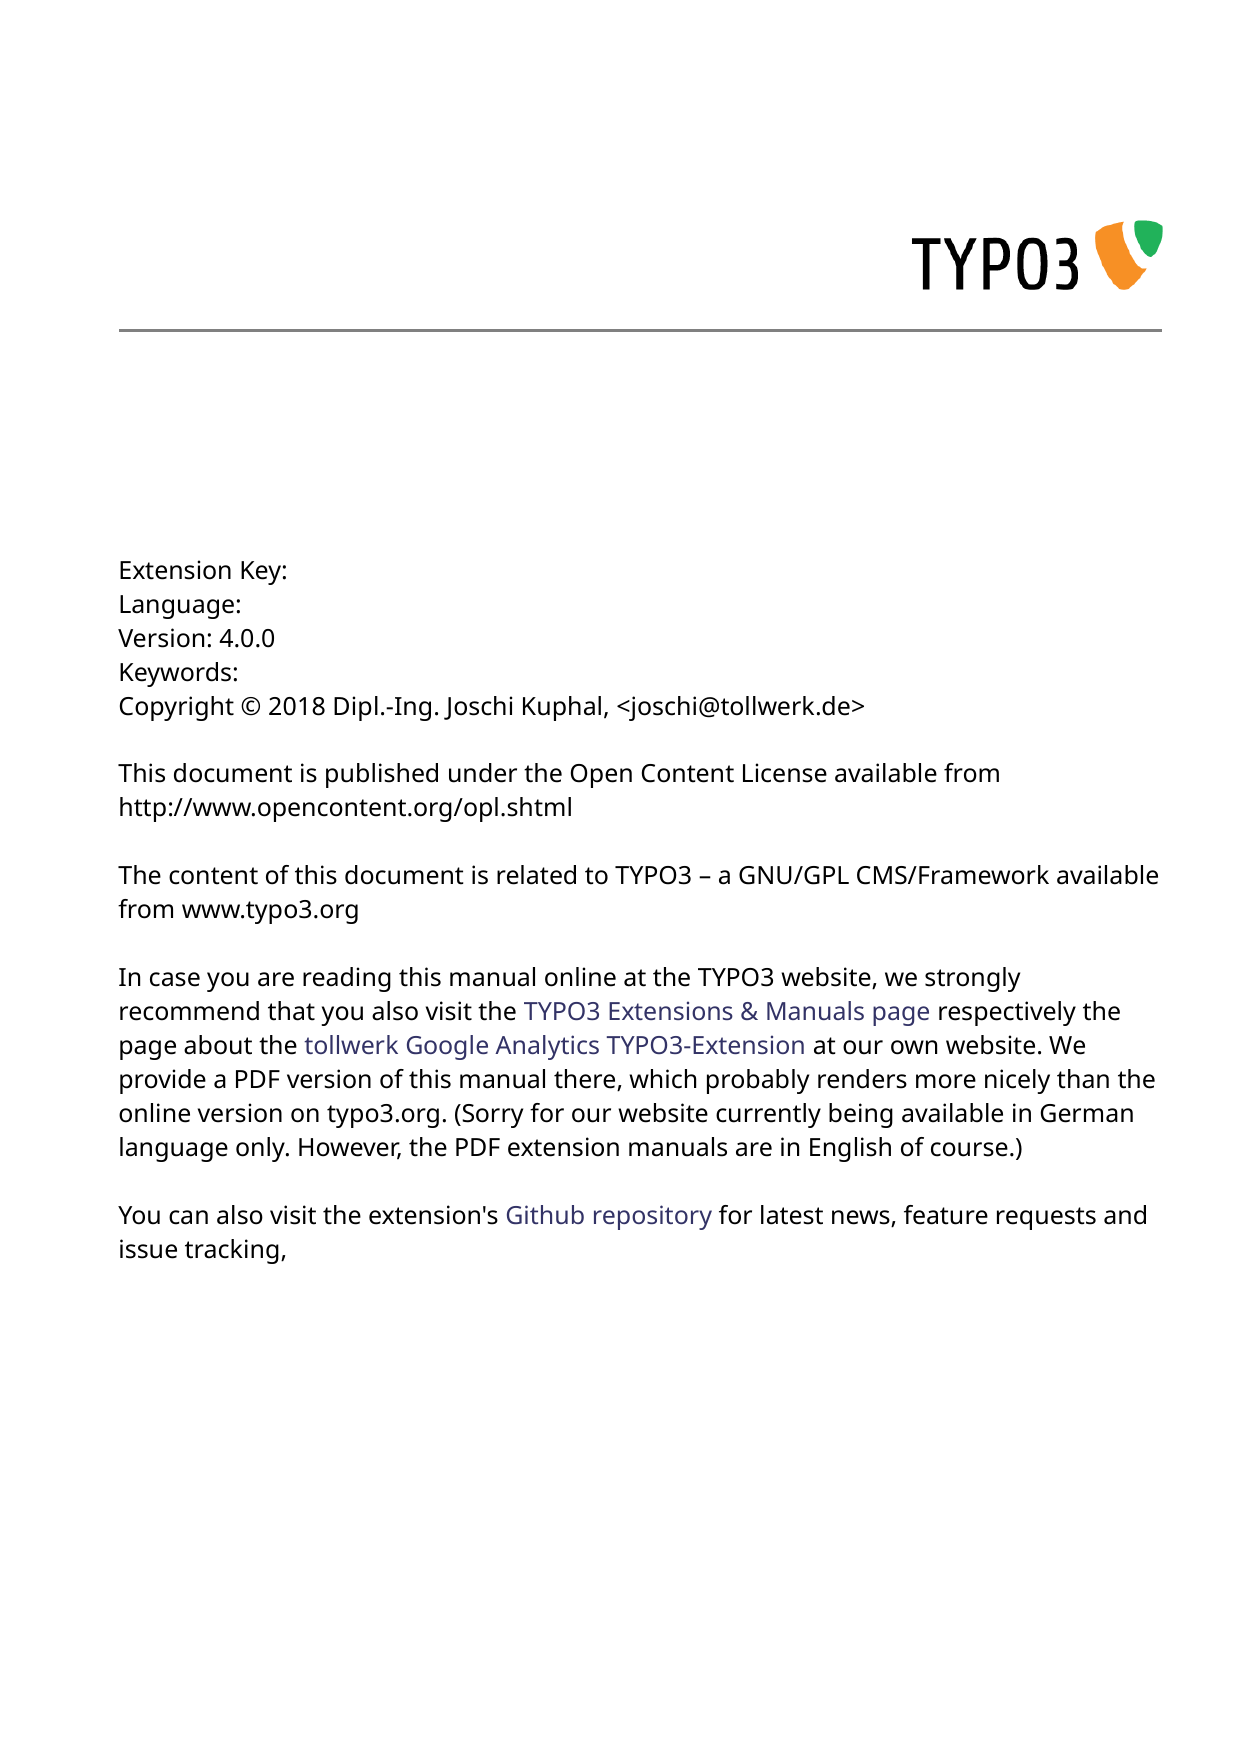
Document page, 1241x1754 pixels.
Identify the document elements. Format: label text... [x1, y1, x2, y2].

text Extension Key: [118, 553, 1163, 587]
text The content of this document is related to TYPO3 – a GNU/GPL CMS/Framework available from www.typo3.org [118, 858, 1163, 960]
text This document is published under the Open Content License available from http://www.opencontent.org/opl.shtml [118, 756, 1163, 824]
text In case you are reading this manual online at the TYPO3 website, we strongly recommend that you also visit the TYPO3 Extensions & Manuals page respectively the page about the tollwerk Google Analytics TYPO3-Extension at our own website. We provide a PDF version of this manual there, which probably renders more nicely than the online version on typo3.org. (Sorry for our website currently being available in German language only. However, the PDF extension manuals are in English of course.) [118, 960, 1163, 1164]
text You can also visit the extension's Github repository for latest news, feature requests and issue tracking, [118, 1198, 1163, 1266]
text Keywords: [118, 654, 1163, 688]
picture [911, 220, 1163, 290]
text Language: [118, 587, 1163, 621]
text Copyright © 2018 Dipl.-Ing. Joschi Kuphal, <joschi@tollwerk.de> [118, 688, 1163, 722]
text Version: 4.0.0 [118, 621, 1163, 654]
